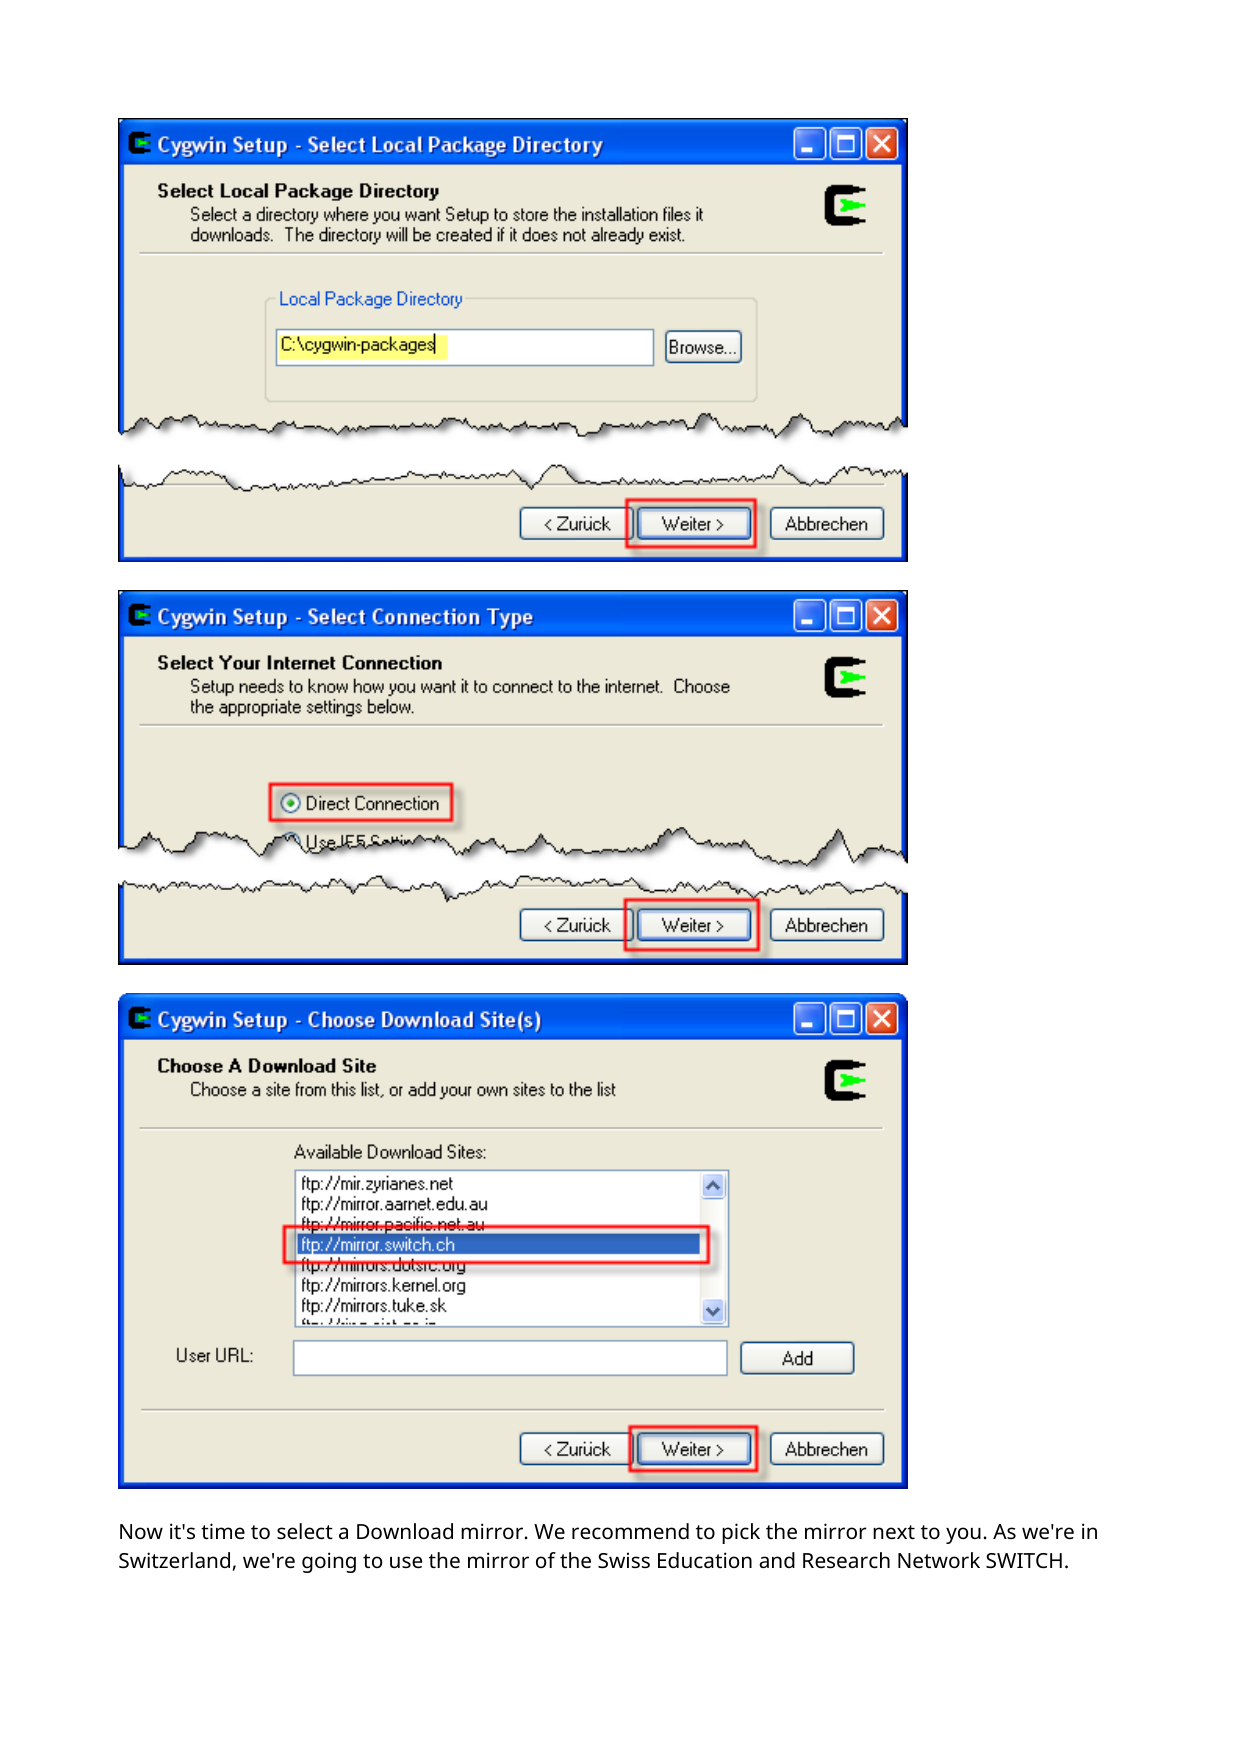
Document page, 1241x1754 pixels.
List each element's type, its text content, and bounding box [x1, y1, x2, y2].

text Now it's time to select a Download mirror. We recommend to pick the mirror next to you. As we're in Switzerland, we're going to use the mirror of the Swiss Education and Research Network SWITCH. [118, 1517, 1122, 1574]
picture [118, 590, 908, 965]
picture [118, 993, 908, 1489]
picture [118, 118, 908, 562]
